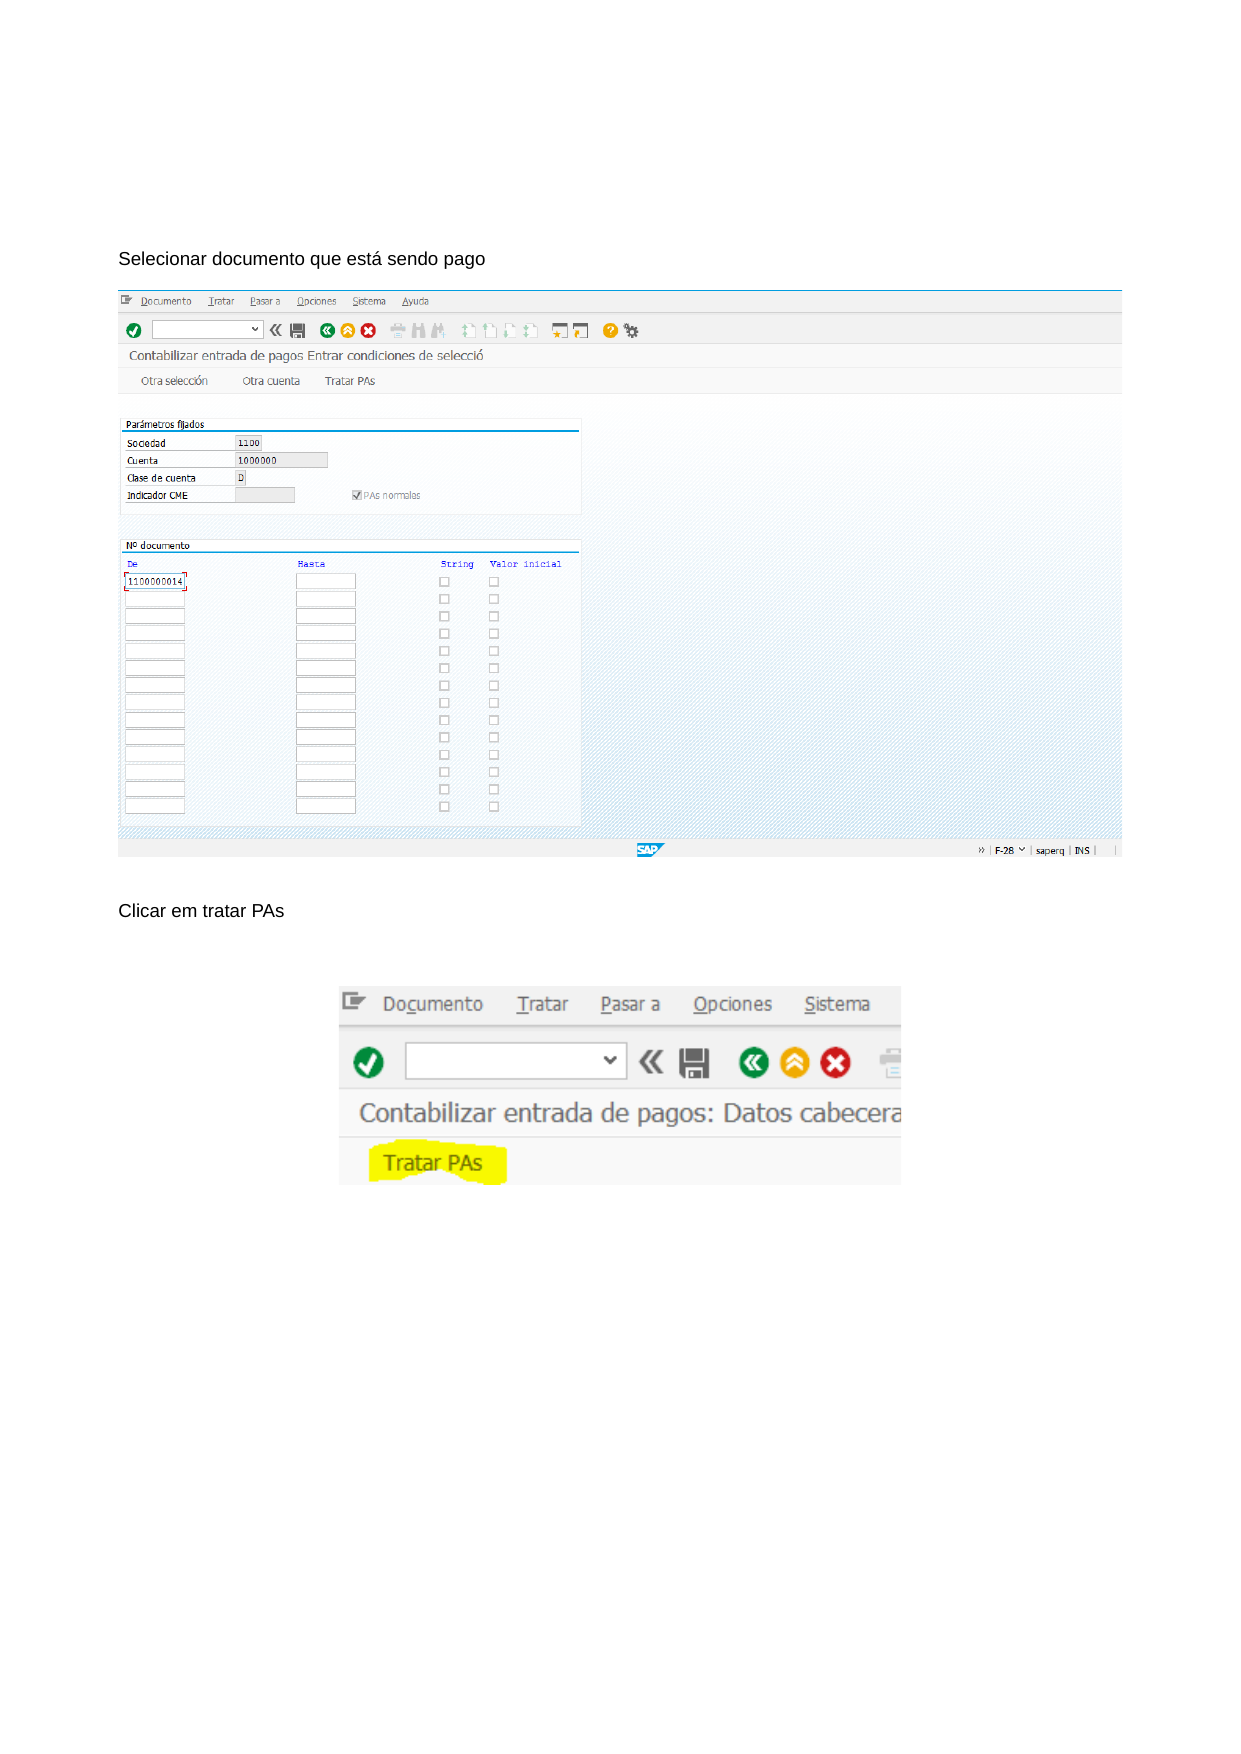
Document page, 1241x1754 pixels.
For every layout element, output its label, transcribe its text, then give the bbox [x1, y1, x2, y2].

text Selecionar documento que está sendo pago [118, 247, 1122, 269]
text Clicar em tratar PAs [118, 900, 1122, 922]
picture [338, 986, 902, 1185]
picture [118, 292, 1123, 857]
